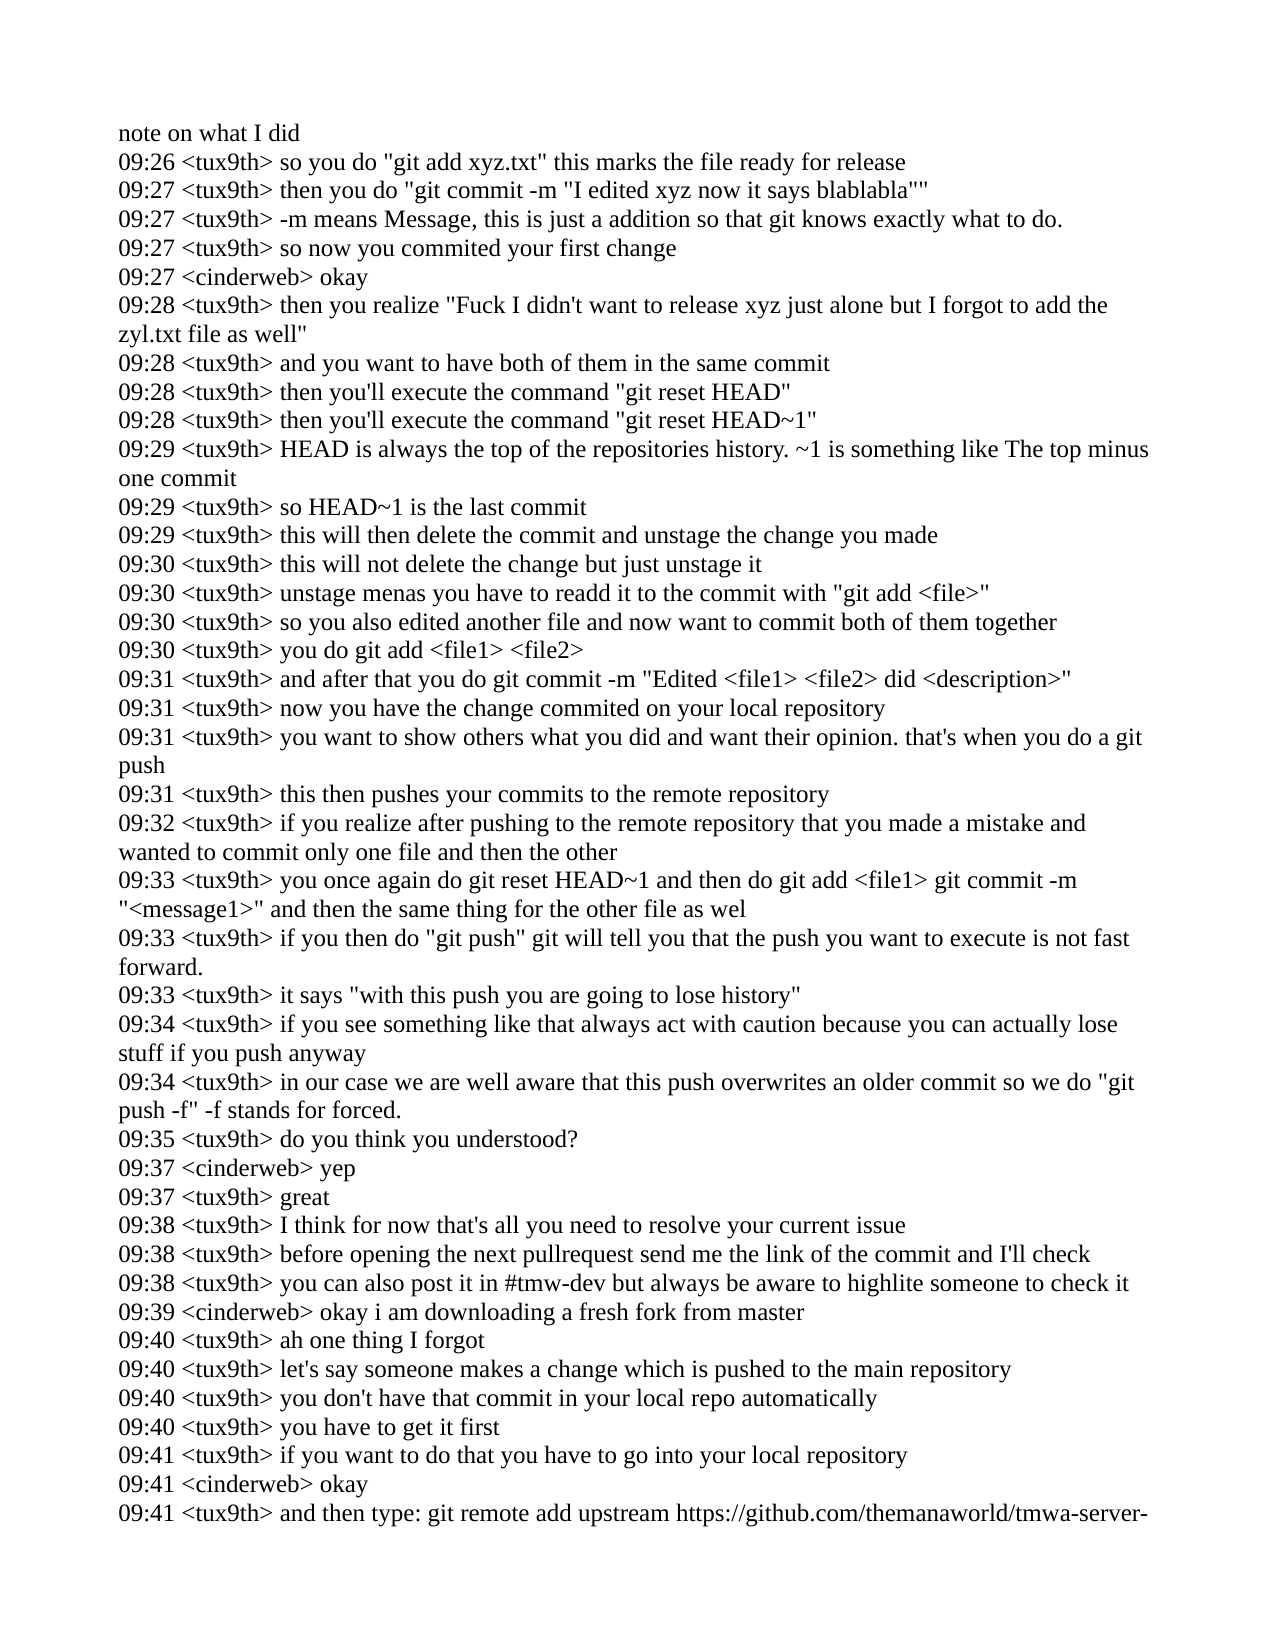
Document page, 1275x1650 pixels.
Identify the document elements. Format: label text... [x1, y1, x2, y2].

text 09:32 <tux9th> if you realize after pushing to the remote repository that you made a mistake and wanted to commit only one file and then the other [118, 808, 1157, 866]
text 09:28 <tux9th> and you want to have both of them in the same commit [118, 348, 1157, 377]
text 09:35 <tux9th> do you think you understood? [118, 1124, 1157, 1153]
text 09:29 <tux9th> so HEAD~1 is the last commit [118, 492, 1157, 521]
text 09:29 <tux9th> this will then delete the commit and unstage the change you made [118, 521, 1157, 549]
text 09:41 <tux9th> and then type: git remote add upstream https://github.com/themanaworld/tmwa-server- [118, 1498, 1157, 1527]
text 09:29 <tux9th> HEAD is always the top of the repositories history. ~1 is something like The top minus one commit [118, 434, 1157, 492]
text 09:40 <tux9th> you have to get it first [118, 1412, 1157, 1441]
text 09:27 <tux9th> -m means Message, this is just a addition so that git knows exactly what to do. [118, 204, 1157, 233]
text 09:28 <tux9th> then you'll execute the command "git reset HEAD" [118, 377, 1157, 406]
text 09:28 <tux9th> then you'll execute the command "git reset HEAD~1" [118, 406, 1157, 434]
text 09:38 <tux9th> you can also post it in #tmw-dev but always be aware to highlite someone to check it [118, 1268, 1157, 1297]
text 09:31 <tux9th> this then pushes your commits to the remote repository [118, 779, 1157, 808]
text 09:27 <cinderweb> okay [118, 262, 1157, 291]
text 09:31 <tux9th> and after that you do git commit -m "Edited <file1> <file2> did <description>" [118, 664, 1157, 693]
text 09:27 <tux9th> then you do "git commit -m "I edited xyz now it says blablabla"" [118, 176, 1157, 204]
text 09:38 <tux9th> I think for now that's all you need to resolve your current issue [118, 1211, 1157, 1239]
text 09:26 <tux9th> so you do "git add xyz.txt" this marks the file ready for release [118, 147, 1157, 176]
text 09:33 <tux9th> it says "with this push you are going to lose history" [118, 981, 1157, 1009]
text 09:41 <cinderweb> okay [118, 1469, 1157, 1498]
text 09:34 <tux9th> if you see something like that always act with caution because you can actually lose stuff if you push anyway [118, 1009, 1157, 1067]
text 09:28 <tux9th> then you realize "Fuck I didn't want to release xyz just alone but I forgot to add the zyl.txt file as well" [118, 291, 1157, 348]
text 09:37 <cinderweb> yep [118, 1153, 1157, 1182]
text 09:31 <tux9th> now you have the change commited on your local repository [118, 693, 1157, 722]
text 09:41 <tux9th> if you want to do that you have to go into your local repository [118, 1441, 1157, 1469]
text 09:40 <tux9th> ah one thing I forgot [118, 1326, 1157, 1354]
text 09:30 <tux9th> this will not delete the change but just unstage it [118, 549, 1157, 578]
text 09:31 <tux9th> you want to show others what you did and want their opinion. that's when you do a git push [118, 722, 1157, 779]
text note on what I did [118, 118, 1157, 147]
text 09:40 <tux9th> let's say someone makes a change which is pushed to the main repository [118, 1354, 1157, 1383]
text 09:40 <tux9th> you don't have that commit in your local repo automatically [118, 1383, 1157, 1412]
text 09:37 <tux9th> great [118, 1182, 1157, 1211]
text 09:33 <tux9th> if you then do "git push" git will tell you that the push you want to execute is not fast forward. [118, 923, 1157, 981]
text 09:39 <cinderweb> okay i am downloading a fresh fork from master [118, 1297, 1157, 1326]
text 09:33 <tux9th> you once again do git reset HEAD~1 and then do git add <file1> git commit -m "<message1>" and then the same thing for the other file as wel [118, 866, 1157, 923]
text 09:30 <tux9th> you do git add <file1> <file2> [118, 636, 1157, 664]
text 09:30 <tux9th> so you also edited another file and now want to commit both of them together [118, 607, 1157, 636]
text 09:38 <tux9th> before opening the next pullrequest send me the link of the commit and I'll check [118, 1239, 1157, 1268]
text 09:30 <tux9th> unstage menas you have to readd it to the commit with "git add <file>" [118, 578, 1157, 607]
text 09:27 <tux9th> so now you commited your first change [118, 233, 1157, 262]
text 09:34 <tux9th> in our case we are well aware that this push overwrites an older commit so we do "git push -f" -f stands for forced. [118, 1067, 1157, 1124]
